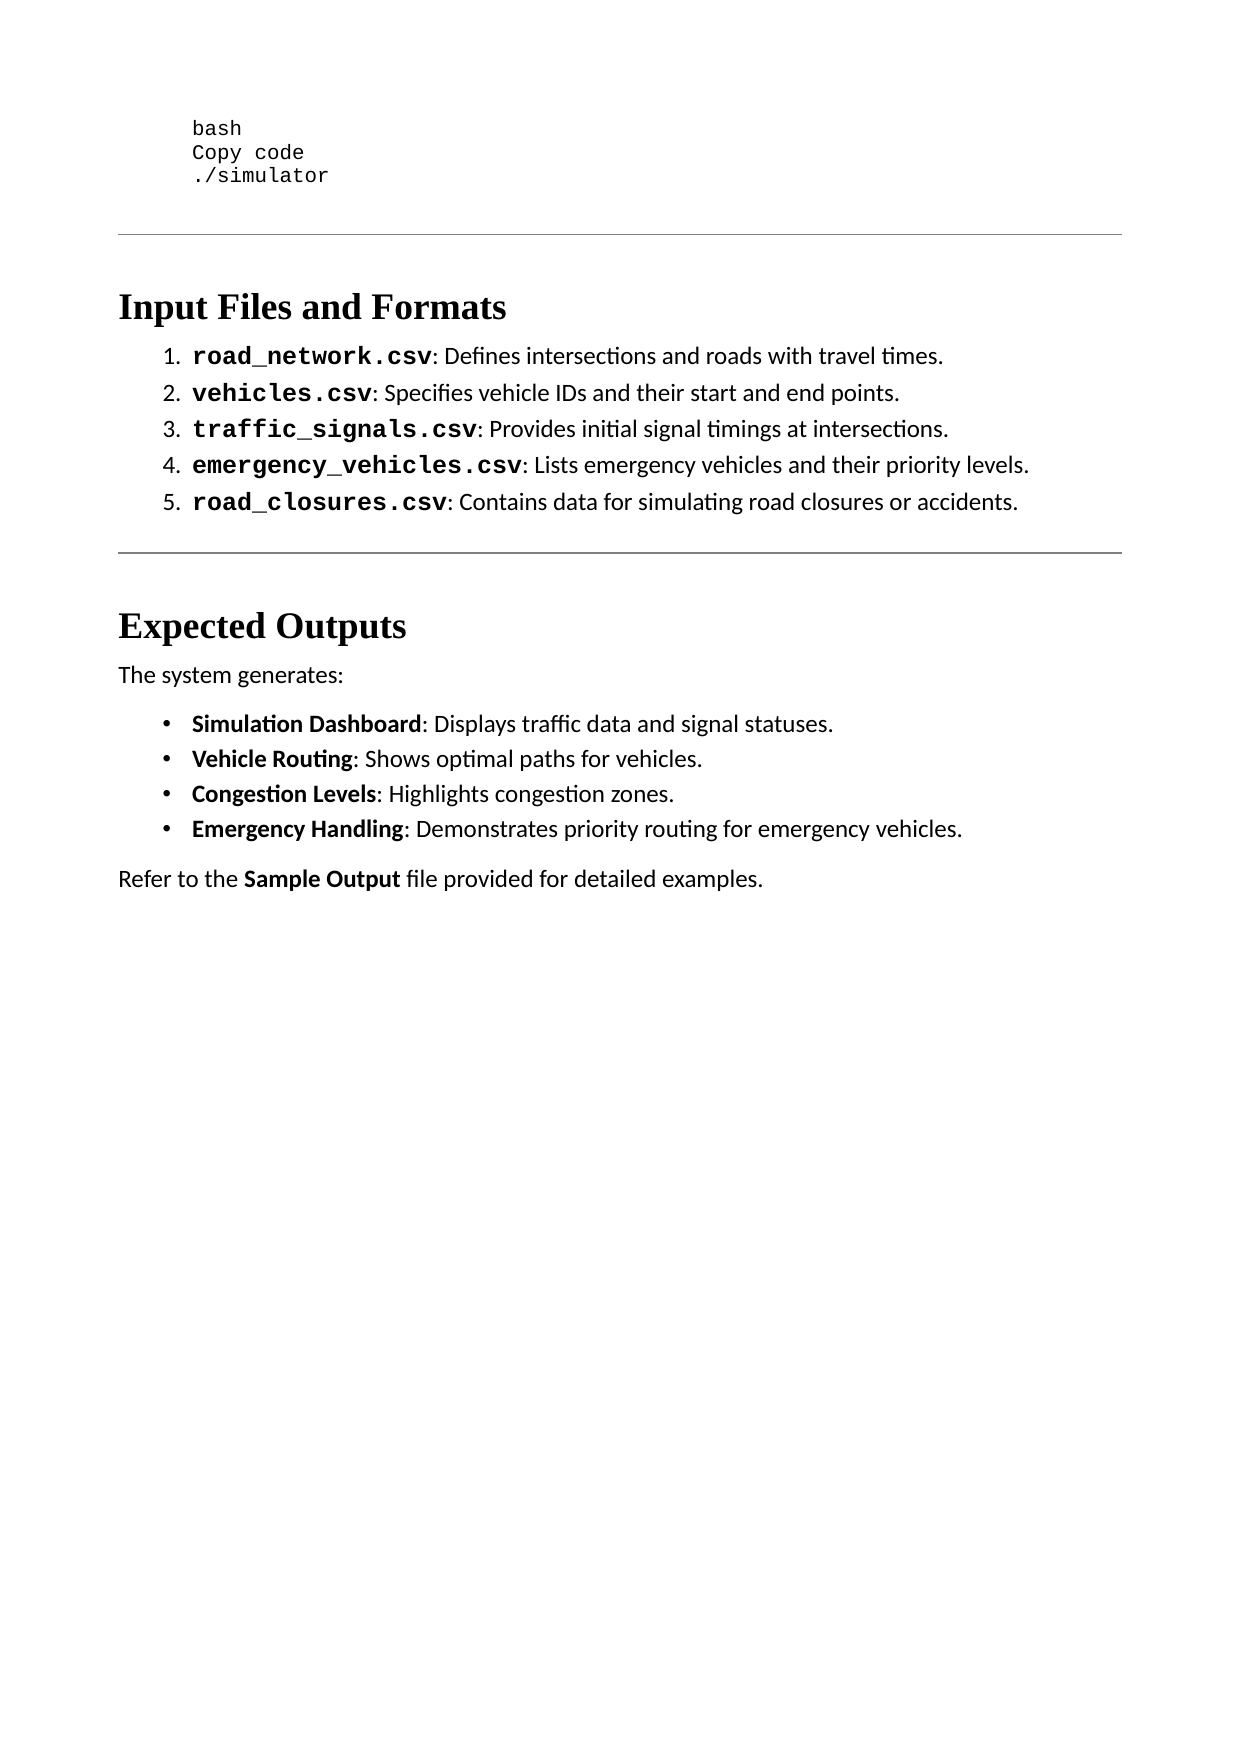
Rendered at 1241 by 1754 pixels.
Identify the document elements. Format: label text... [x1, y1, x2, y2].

list road_network.csv: Defines intersections and roads with travel times. [162, 340, 1122, 372]
list Vehicle Routing: Shows optimal paths for vehicles. [162, 743, 1122, 774]
list ./simulator [162, 165, 1122, 189]
subtitle Input Files and Formats [118, 284, 1122, 328]
list Emergency Handling: Demonstrates priority routing for emergency vehicles. [162, 813, 1122, 844]
list Simulation Dashboard: Displays traffic data and signal statuses. [162, 708, 1122, 739]
list bash [162, 118, 1122, 142]
subtitle Expected Outputs [118, 603, 1122, 646]
text Refer to the Sample Output file provided for detailed examples. [118, 863, 1122, 893]
list road_closures.csv: Contains data for simulating road closures or accidents. [162, 486, 1122, 518]
list traffic_signals.csv: Provides initial signal timings at intersections. [162, 413, 1122, 445]
list emergency_vehicles.csv: Lists emergency vehicles and their priority levels. [162, 449, 1122, 481]
list Copy code [162, 142, 1122, 165]
list vehicles.csv: Specifies vehicle IDs and their start and end points. [162, 377, 1122, 408]
list Congestion Levels: Highlights congestion zones. [162, 778, 1122, 809]
text The system generates: [118, 659, 1122, 689]
